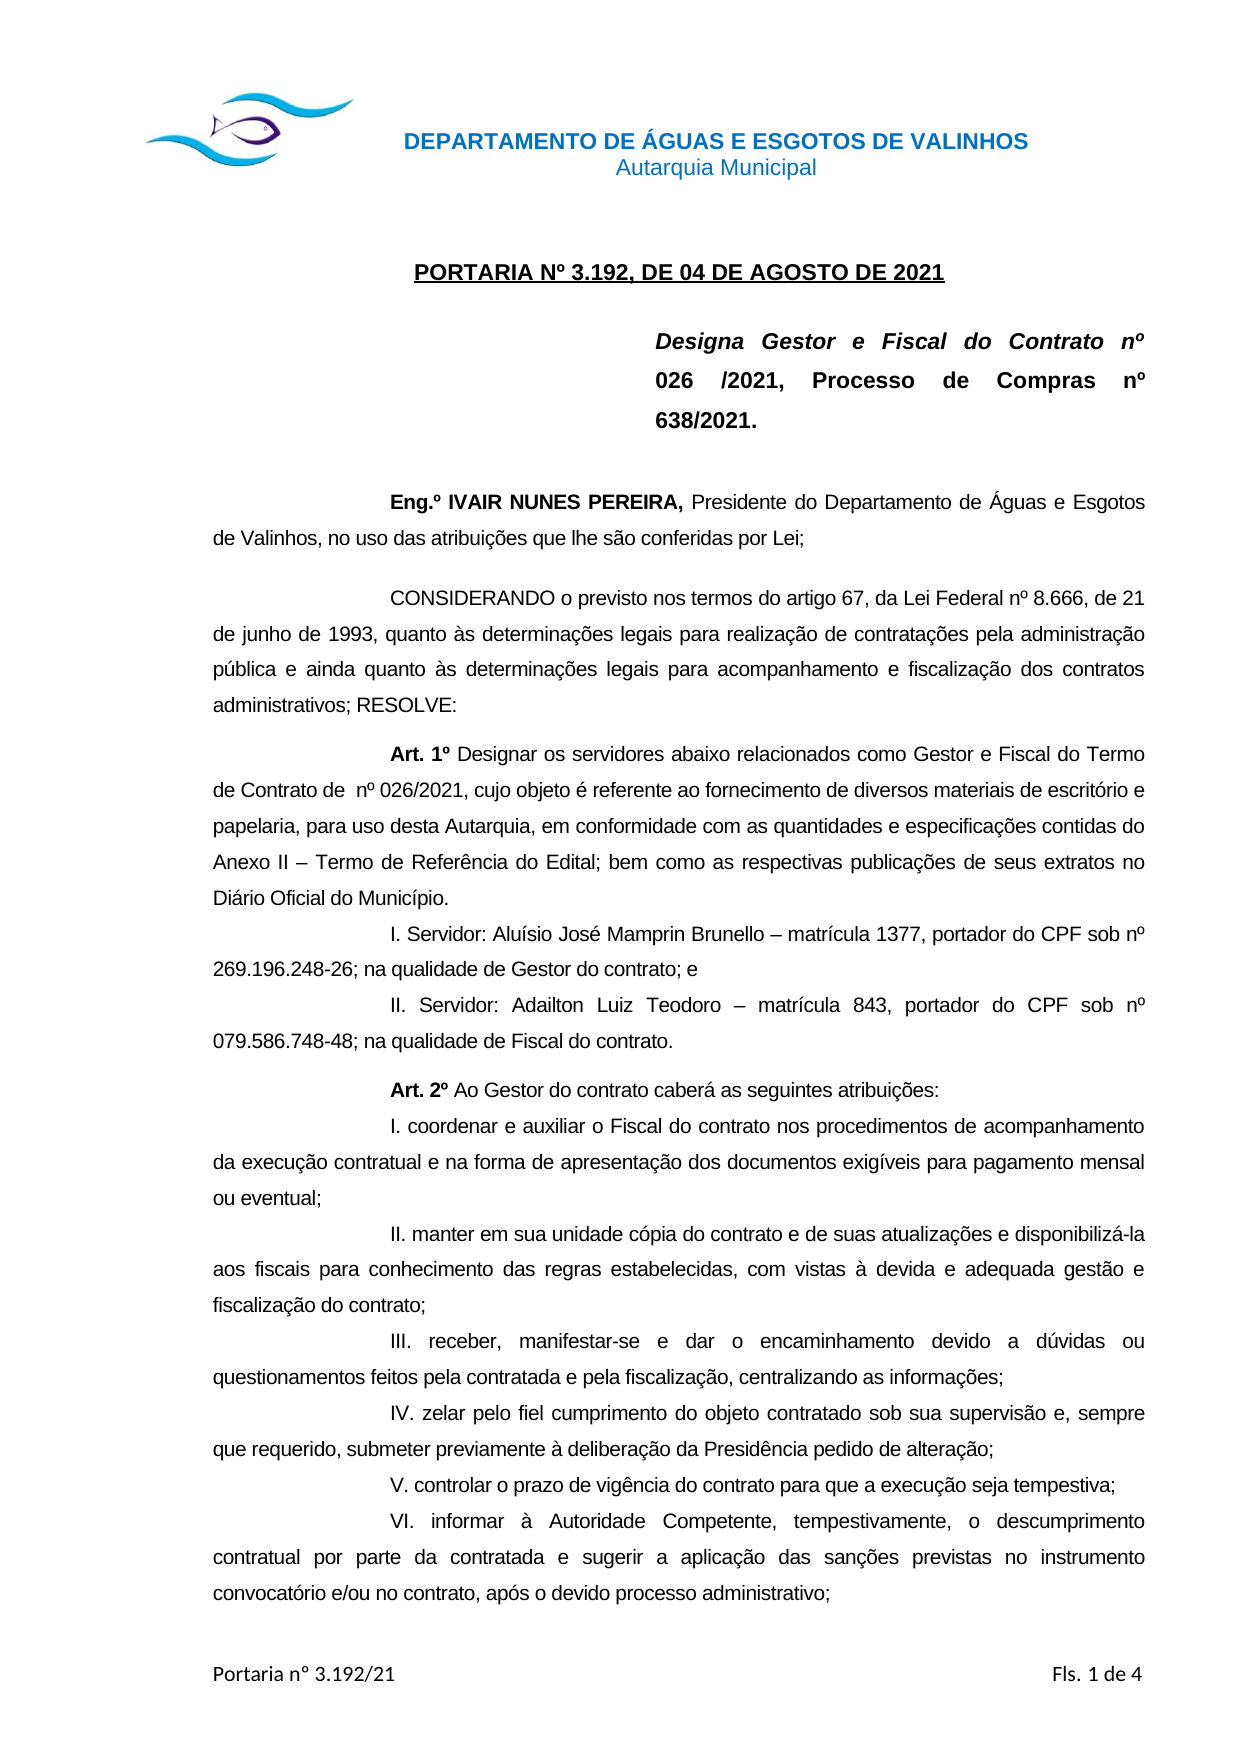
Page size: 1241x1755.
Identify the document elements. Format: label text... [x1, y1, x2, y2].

text CONSIDERANDO o previsto nos termos do artigo 67, da Lei Federal nº 8.666, de 21 de junho de 1993, quanto às determinações legais para realização de contratações pela administração pública e ainda quanto às determinações legais para acompanhamento e fiscalização dos contratos administrativos; RESOLVE: [213, 585, 1146, 717]
text VI. informar à Autoridade Competente, tempestivamente, o descumprimento contratual por parte da contratada e sugerir a aplicação das sanções previstas no instrumento convocatório e/ou no contrato, após o devido processo administrativo; [213, 1509, 1146, 1605]
text IV. zelar pelo fiel cumprimento do objeto contratado sob sua supervisão e, sempre que requerido, submeter previamente à deliberação da Presidência pedido de alteração; [213, 1401, 1146, 1461]
text Designa Gestor e Fiscal do Contrato nº 026 /2021, Processo de Compras nº 638/2021. [655, 328, 1146, 433]
text PORTARIA Nº 3.192, DE 04 DE AGOSTO DE 2021 [213, 258, 1146, 285]
text II. manter em sua unidade cópia do contrato e de suas atualizações e disponibilizá-la aos fiscais para conhecimento das regras estabelecidas, com vistas à devida e adequada gestão e fiscalização do contrato; [213, 1221, 1146, 1317]
text Art. 1º Designar os servidores abaixo relacionados como Gestor e Fiscal do Termo de Contrato de nº 026/2021, cujo objeto é referente ao fornecimento de diversos materiais de escritório e papelaria, para uso desta Autarquia, em conformidade com as quantidades e especificações contidas do Anexo II – Termo de Referência do Edital; bem como as respectivas publicações de seus extratos no Diário Oficial do Município. [213, 742, 1146, 909]
text II. Servidor: Adailton Luiz Teodoro – matrícula 843, portador do CPF sob nº 079.586.748-48; na qualidade de Fiscal do contrato. [213, 993, 1146, 1053]
text III. receber, manifestar-se e dar o encaminhamento devido a dúvidas ou questionamentos feitos pela contratada e pela fiscalização, centralizando as informações; [213, 1329, 1146, 1389]
text V. controlar o prazo de vigência do contrato para que a execução seja tempestiva; [213, 1473, 1146, 1497]
text Art. 2º Ao Gestor do contrato caberá as seguintes atribuições: [213, 1078, 1146, 1102]
text I. Servidor: Aluísio José Mamprin Brunello – matrícula 1377, portador do CPF sob nº 269.196.248-26; na qualidade de Gestor do contrato; e [213, 921, 1146, 981]
text Eng.º IVAIR NUNES PEREIRA, Presidente do Departamento de Águas e Esgotos de Valinhos, no uso das atribuições que lhe são conferidas por Lei; [213, 489, 1146, 549]
text I. coordenar e auxiliar o Fiscal do contrato nos procedimentos de acompanhamento da execução contratual e na forma de apresentação dos documentos exigíveis para pagamento mensal ou eventual; [213, 1113, 1146, 1209]
